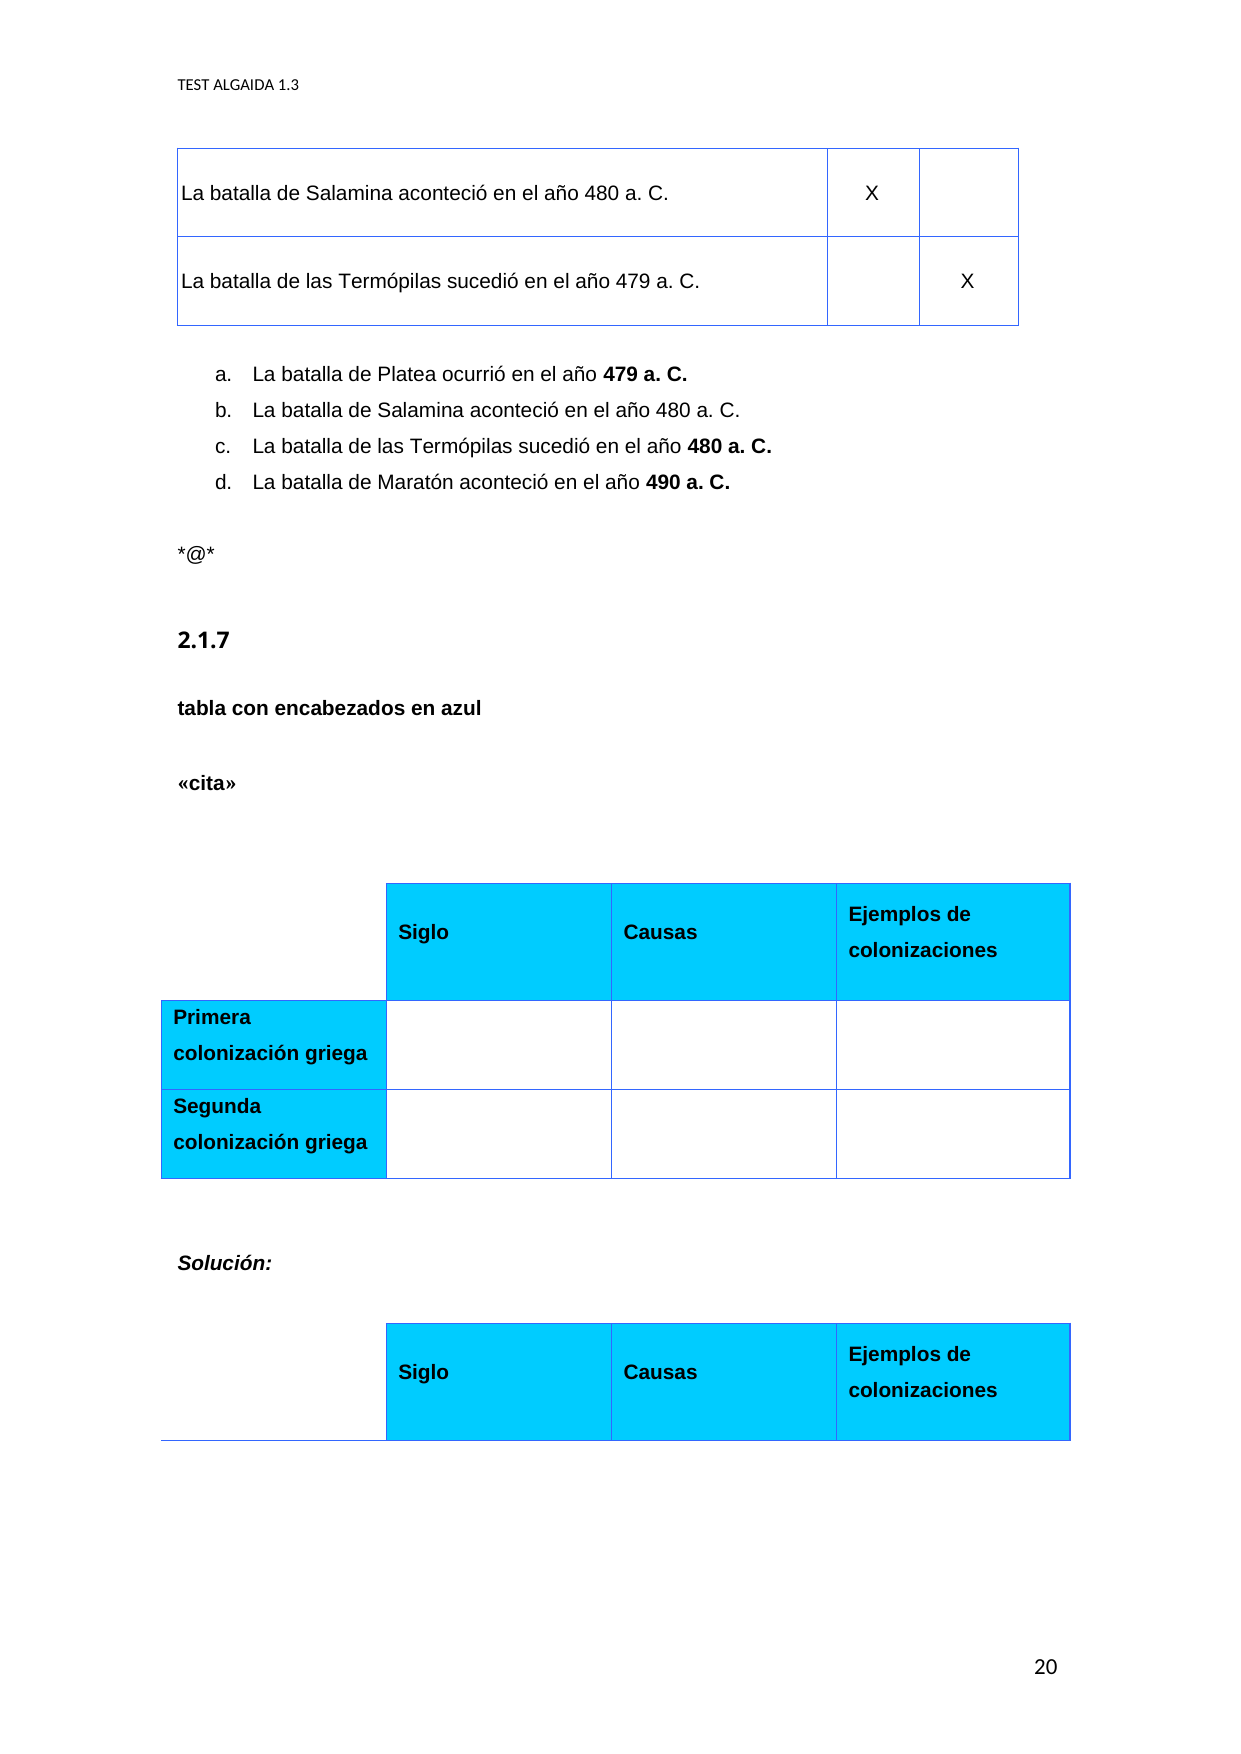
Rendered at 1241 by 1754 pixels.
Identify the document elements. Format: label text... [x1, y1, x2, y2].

list La batalla de Platea ocurrió en el año 479 a. C. [215, 362, 1063, 386]
table_header Ejemplos de colonizaciones [837, 1324, 1069, 1440]
list La batalla de Salamina aconteció en el año 480 a. C. [215, 398, 1063, 422]
table_header [161, 1323, 386, 1440]
table_header Ejemplos de colonizaciones [837, 884, 1069, 1000]
table_cell [612, 1090, 836, 1178]
table_cell Segunda colonización griega [162, 1090, 386, 1178]
text 2.1.7 [177, 624, 1063, 656]
table_header Causas [612, 1324, 836, 1440]
table_cell [837, 1090, 1069, 1178]
text Solución: [177, 1251, 1063, 1274]
table_cell [920, 149, 1018, 236]
table_cell X [920, 237, 1018, 325]
table_header Siglo [387, 1324, 611, 1440]
text «cita» [177, 768, 1063, 797]
table_cell [837, 1001, 1069, 1089]
list La batalla de las Termópilas sucedió en el año 480 a. C. [215, 434, 1063, 458]
table_cell La batalla de las Termópilas sucedió en el año 479 a. C. [178, 237, 827, 325]
table_cell La batalla de Salamina aconteció en el año 480 a. C. [178, 149, 827, 236]
text tabla con encabezados en azul [177, 696, 1063, 720]
table_cell [387, 1001, 611, 1089]
table_cell X [828, 149, 919, 236]
table_cell [612, 1001, 836, 1089]
table_cell [387, 1090, 611, 1178]
text *@* [177, 542, 1063, 566]
table_header Siglo [387, 884, 611, 1000]
table_header [161, 883, 386, 1000]
table_cell Primera colonización griega [162, 1001, 386, 1089]
table_cell [828, 237, 919, 325]
table_header Causas [612, 884, 836, 1000]
list La batalla de Maratón aconteció en el año 490 a. C. [215, 470, 1063, 494]
